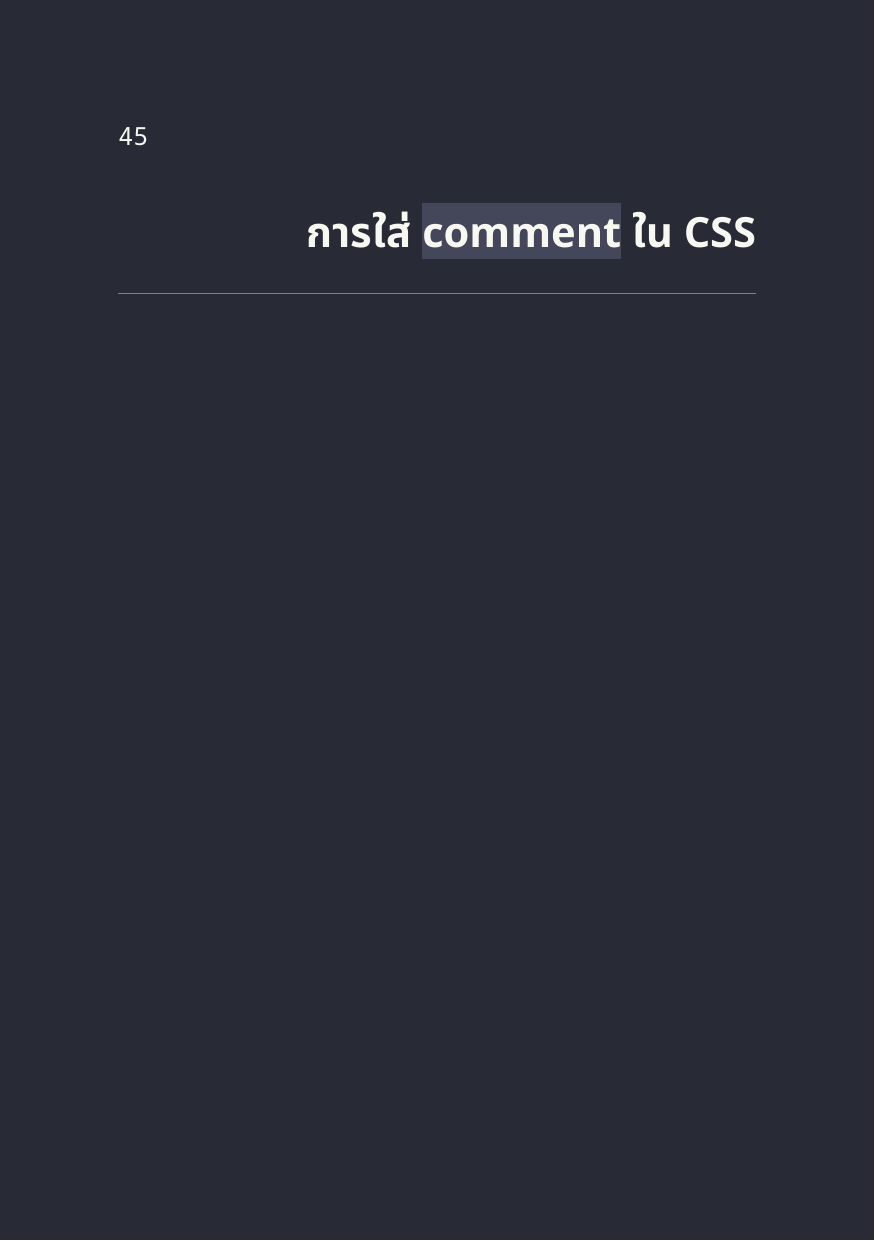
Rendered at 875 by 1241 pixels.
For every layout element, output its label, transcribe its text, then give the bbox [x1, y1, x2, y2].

subtitle การใส่ comment ใน CSS [118, 202, 756, 266]
